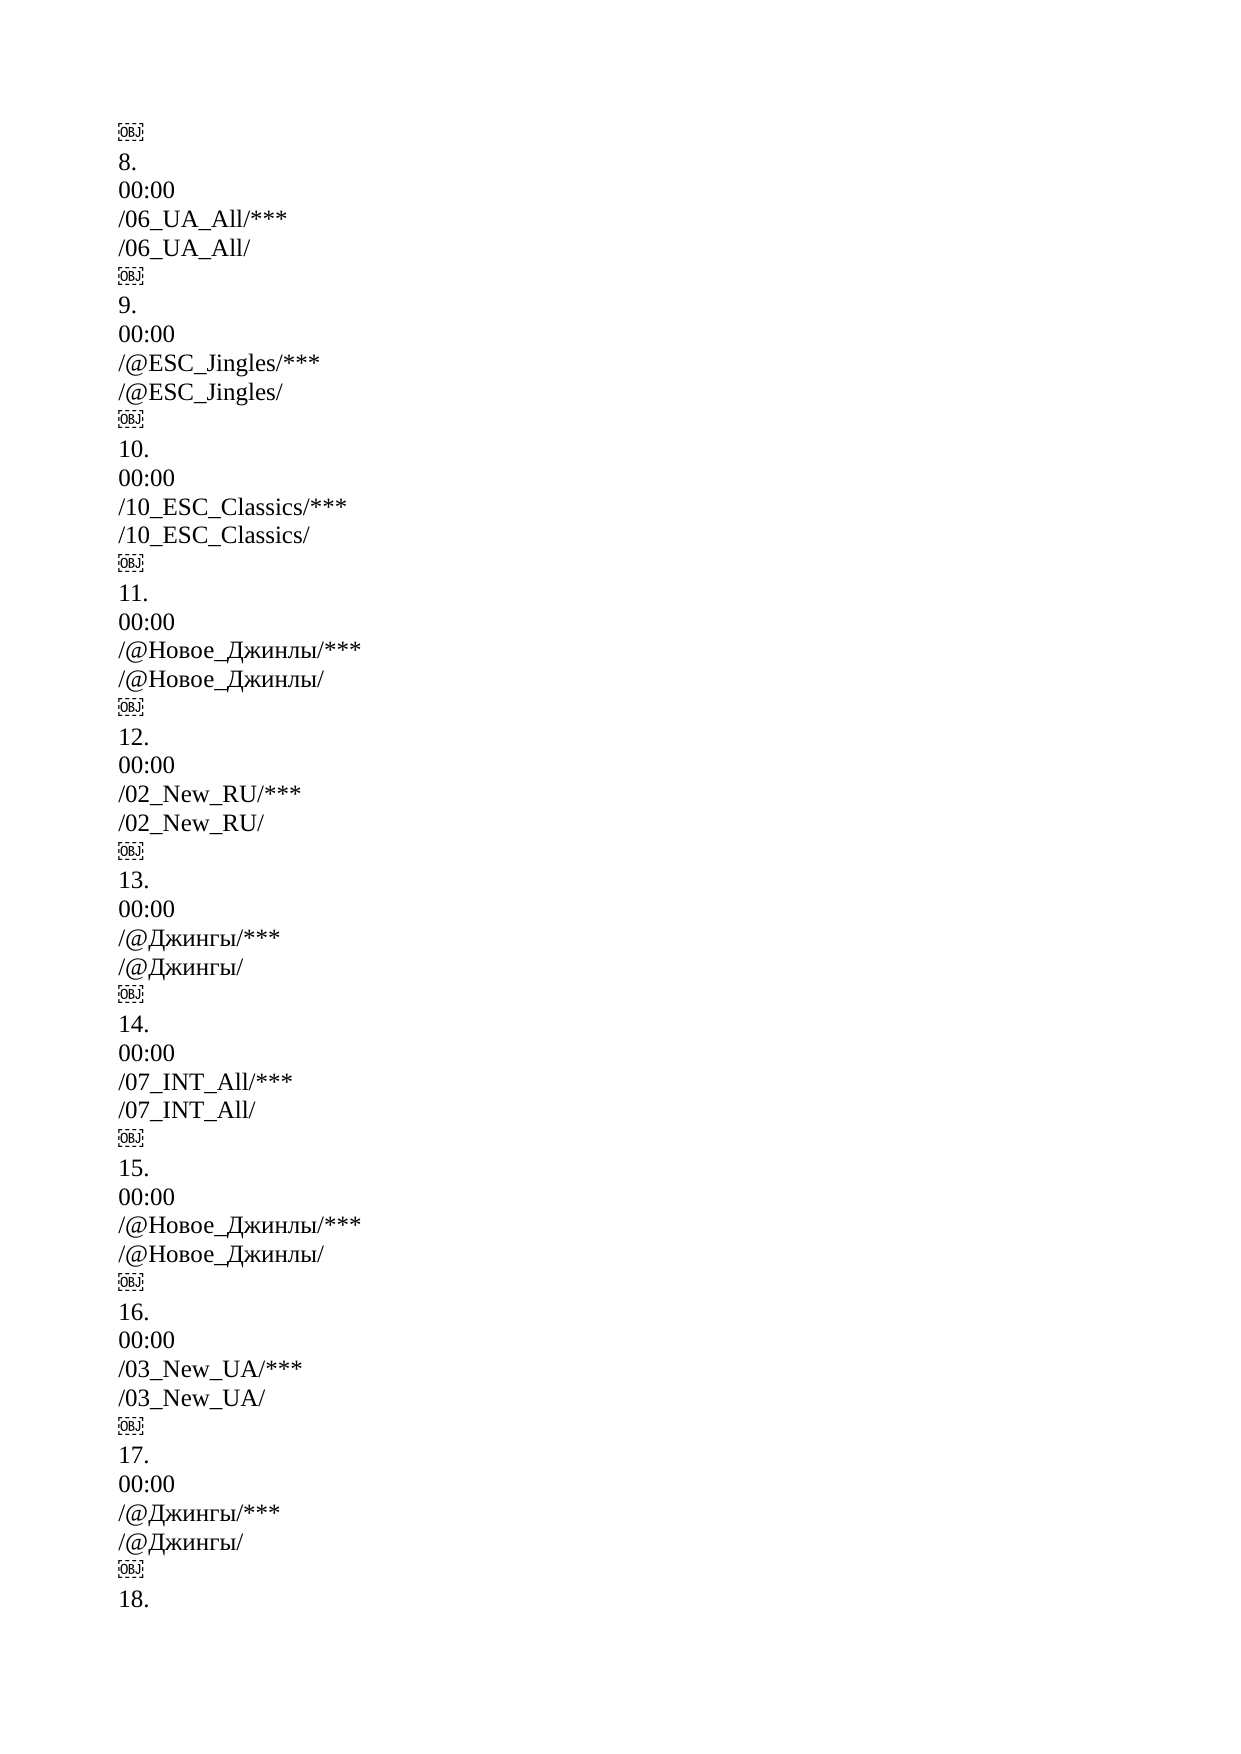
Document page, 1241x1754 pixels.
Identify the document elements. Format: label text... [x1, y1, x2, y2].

text 00:00 [118, 751, 1122, 779]
text ￼ [118, 1556, 1122, 1584]
text 00:00 [118, 463, 1122, 492]
text 00:00 [118, 1038, 1122, 1067]
text 00:00 [118, 1182, 1122, 1211]
text /07_INT_All/ [118, 1096, 1122, 1124]
text 00:00 [118, 1469, 1122, 1498]
text 14. [118, 1009, 1122, 1038]
text /@Новое_Джинлы/*** [118, 636, 1122, 664]
text /03_New_UA/*** [118, 1354, 1122, 1383]
text /03_New_UA/ [118, 1383, 1122, 1412]
text /@ESC_Jingles/ [118, 377, 1122, 406]
text /@Новое_Джинлы/ [118, 664, 1122, 693]
text /07_INT_All/*** [118, 1067, 1122, 1096]
text 17. [118, 1441, 1122, 1469]
text 12. [118, 722, 1122, 751]
text 00:00 [118, 607, 1122, 636]
text ￼ [118, 118, 1122, 147]
text ￼ [118, 1124, 1122, 1153]
text /10_ESC_Classics/ [118, 521, 1122, 549]
text 00:00 [118, 1326, 1122, 1354]
text /@Новое_Джинлы/ [118, 1239, 1122, 1268]
text /@Джингы/ [118, 1527, 1122, 1556]
text ￼ [118, 693, 1122, 722]
text /@Джингы/ [118, 952, 1122, 981]
text 11. [118, 578, 1122, 607]
text /10_ESC_Classics/*** [118, 492, 1122, 521]
text ￼ [118, 262, 1122, 291]
text /@Новое_Джинлы/*** [118, 1211, 1122, 1239]
text ￼ [118, 981, 1122, 1009]
text 10. [118, 434, 1122, 463]
text 00:00 [118, 319, 1122, 348]
text ￼ [118, 1412, 1122, 1441]
text 9. [118, 291, 1122, 319]
text /02_New_RU/*** [118, 779, 1122, 808]
text 00:00 [118, 176, 1122, 204]
text /02_New_RU/ [118, 808, 1122, 837]
text ￼ [118, 406, 1122, 434]
text ￼ [118, 837, 1122, 866]
text /06_UA_All/*** [118, 204, 1122, 233]
text 8. [118, 147, 1122, 176]
text 16. [118, 1297, 1122, 1326]
text /@Джингы/*** [118, 1498, 1122, 1527]
text 18. [118, 1584, 1122, 1613]
text 13. [118, 866, 1122, 894]
text 00:00 [118, 894, 1122, 923]
text /@ESC_Jingles/*** [118, 348, 1122, 377]
text /06_UA_All/ [118, 233, 1122, 262]
text /@Джингы/*** [118, 923, 1122, 952]
text 15. [118, 1153, 1122, 1182]
text ￼ [118, 1268, 1122, 1297]
text ￼ [118, 549, 1122, 578]
